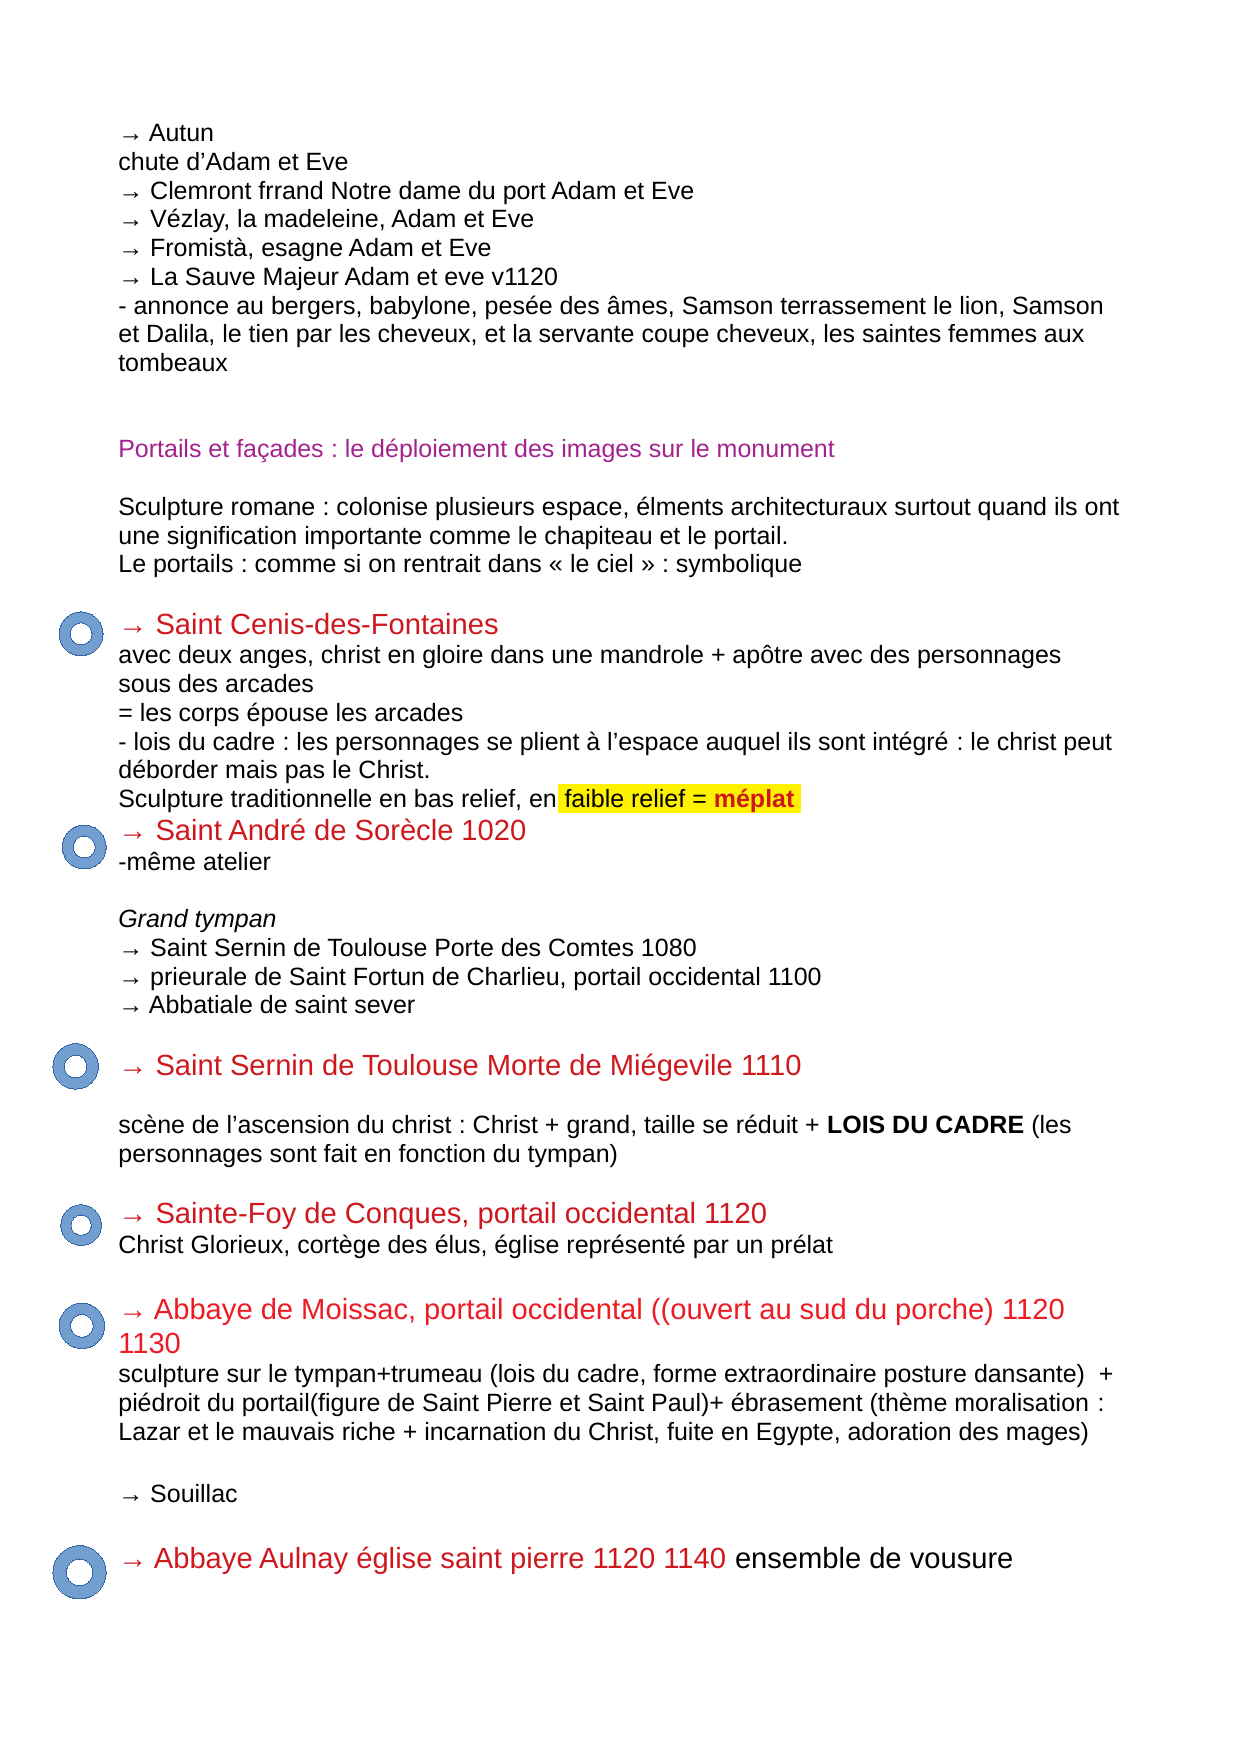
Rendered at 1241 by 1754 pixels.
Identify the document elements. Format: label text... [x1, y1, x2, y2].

text -même atelier [118, 846, 1122, 875]
text Sculpture romane : colonise plusieurs espace, élments architecturaux surtout quand ils ont une signification importante comme le chapiteau et le portail. [118, 492, 1122, 549]
text → prieurale de Saint Fortun de Charlieu, portail occidental 1100 [118, 961, 1122, 990]
text → Souillac [118, 1479, 1122, 1508]
text → Saint Sernin de Toulouse Morte de Miégevile 1110 [118, 1048, 1122, 1081]
text Christ Glorieux, cortège des élus, église représenté par un prélat [118, 1230, 1122, 1258]
text → Saint André de Sorècle 1020 [118, 813, 1122, 846]
text Sculpture traditionnelle en bas relief, en faible relief = méplat [118, 784, 1122, 813]
text - annonce au bergers, babylone, pesée des âmes, Samson terrassement le lion, Samson et Dalila, le tien par les cheveux, et la servante coupe cheveux, les saintes femmes aux tombeaux [118, 291, 1122, 377]
text scène de l’ascension du christ : Christ + grand, taille se réduit + LOIS DU CADRE (les personnages sont fait en fonction du tympan) [118, 1110, 1122, 1167]
text Portails et façades : le déploiement des images sur le monument [118, 434, 1122, 463]
text avec deux anges, christ en gloire dans une mandrole + apôtre avec des personnages sous des arcades [118, 640, 1122, 698]
text chute d’Adam et Eve [118, 147, 1122, 176]
text Le portails : comme si on rentrait dans « le ciel » : symbolique [118, 549, 1122, 578]
text → Abbaye de Moissac, portail occidental ((ouvert au sud du porche) 1120 1130 [118, 1292, 1122, 1359]
text Grand tympan [118, 904, 1122, 933]
text = les corps épouse les arcades [118, 698, 1122, 727]
text → Saint Sernin de Toulouse Porte des Comtes 1080 [118, 933, 1122, 961]
text → Abbaye Aulnay église saint pierre 1120 1140 ensemble de vousure [118, 1541, 1122, 1575]
text → Sainte-Foy de Conques, portail occidental 1120 [118, 1196, 1122, 1230]
text → La Sauve Majeur Adam et eve v1120 [118, 262, 1122, 291]
text sculpture sur le tympan+trumeau (lois du cadre, forme extraordinaire posture dansante) + piédroit du portail(figure de Saint Pierre et Saint Paul)+ ébrasement (thème moralisation : Lazar et le mauvais riche + incarnation du Christ, fuite en Egypte, adoration des mages) [118, 1359, 1122, 1445]
text → Saint Cenis-des-Fontaines [118, 607, 1122, 640]
text → Vézlay, la madeleine, Adam et Eve [118, 204, 1122, 233]
text → Clemront frrand Notre dame du port Adam et Eve [118, 176, 1122, 204]
text → Fromistà, esagne Adam et Eve [118, 233, 1122, 262]
text → Autun [118, 118, 1122, 147]
text - lois du cadre : les personnages se plient à l’espace auquel ils sont intégré : le christ peut déborder mais pas le Christ. [118, 727, 1122, 784]
text → Abbatiale de saint sever [118, 990, 1122, 1019]
